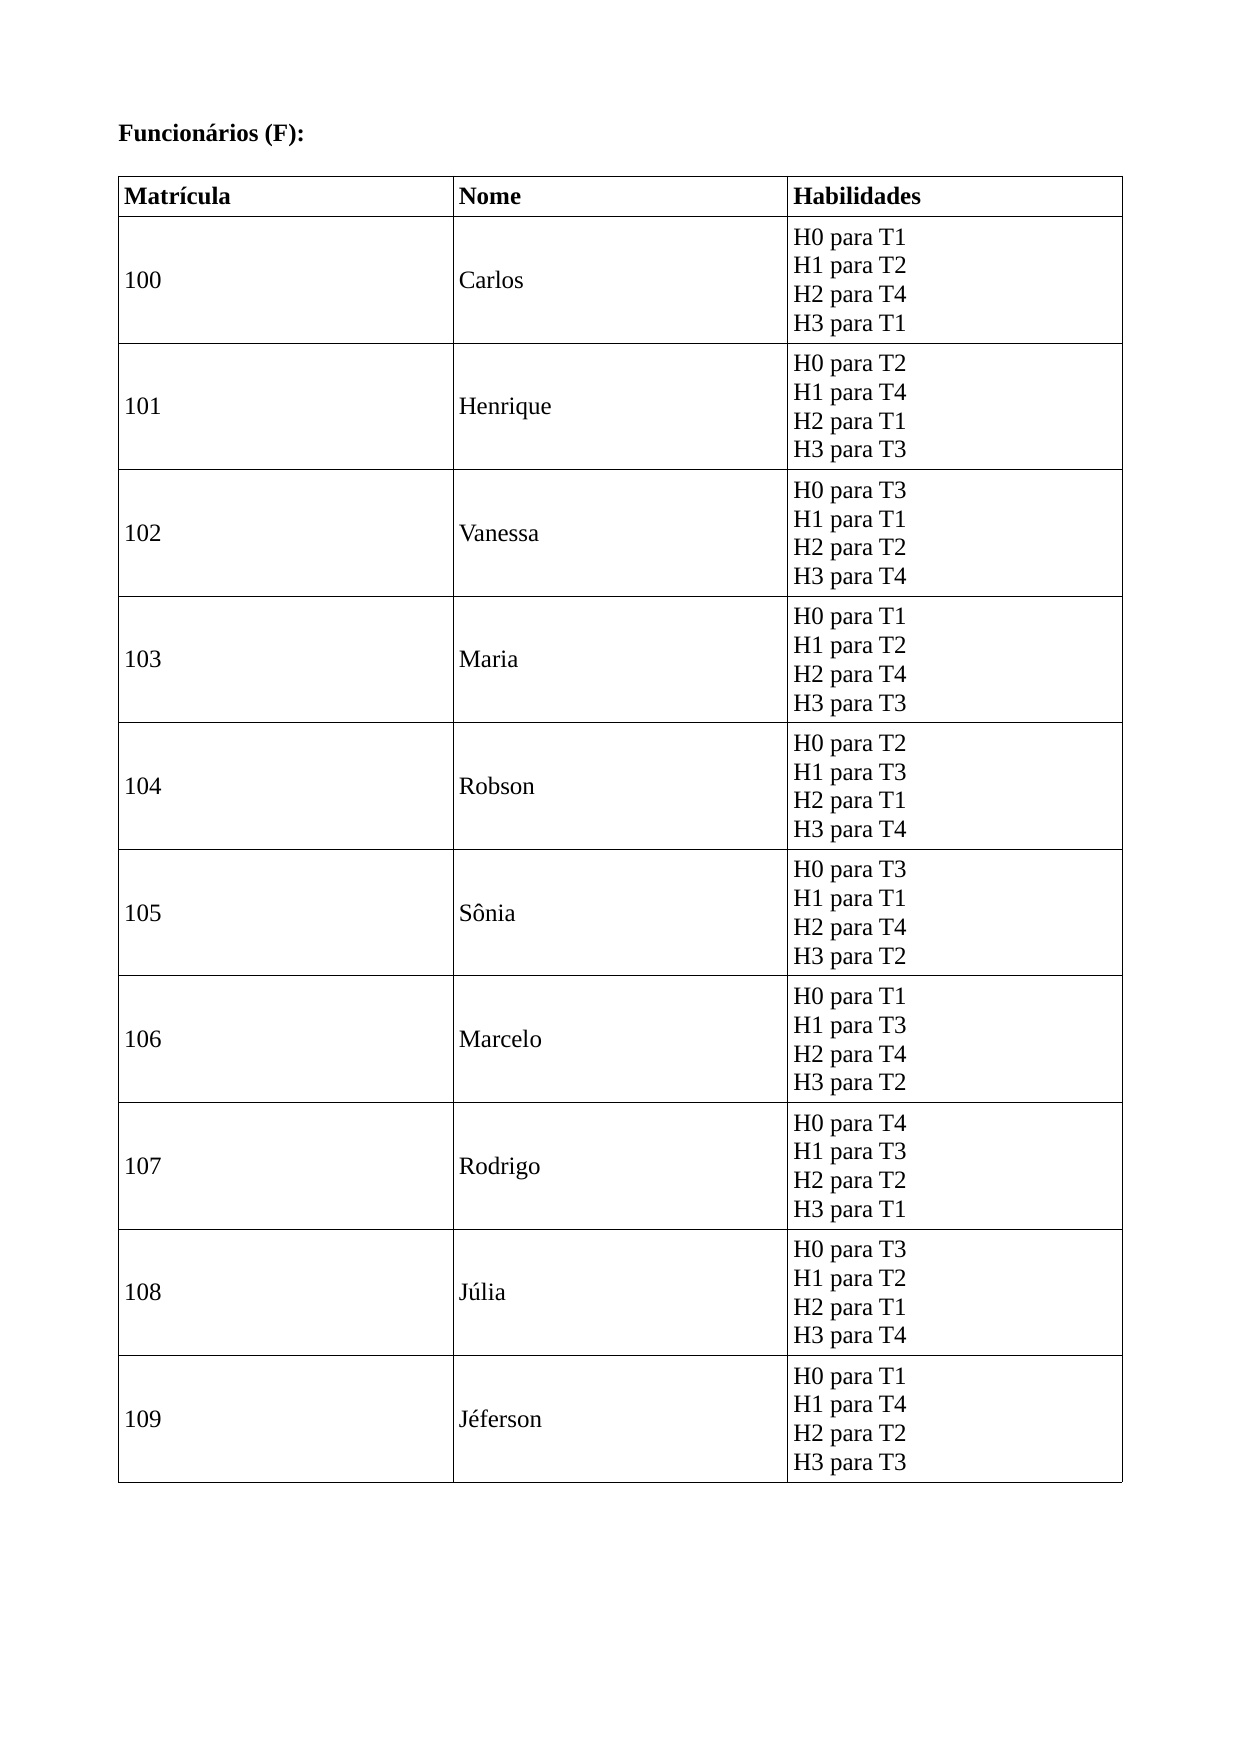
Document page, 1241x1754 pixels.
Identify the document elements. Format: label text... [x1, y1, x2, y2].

table_cell 104 [119, 723, 453, 849]
table_cell 108 [119, 1230, 453, 1355]
table_cell 106 [119, 976, 453, 1102]
table_cell H0 para T1 H1 para T3 H2 para T4 H3 para T2 [788, 976, 1122, 1102]
table_header Habilidades [788, 177, 1122, 216]
table_cell H0 para T1 H1 para T2 H2 para T4 H3 para T1 [788, 217, 1122, 342]
table_cell Robson [454, 723, 787, 849]
text Funcionários (F): [118, 118, 1122, 147]
table_cell H0 para T3 H1 para T1 H2 para T4 H3 para T2 [788, 850, 1122, 975]
table_cell 109 [119, 1356, 453, 1482]
table_cell Carlos [454, 217, 787, 342]
table_header Nome [454, 177, 787, 216]
table_cell Henrique [454, 344, 787, 469]
table_cell 105 [119, 850, 453, 975]
table_cell H0 para T3 H1 para T2 H2 para T1 H3 para T4 [788, 1230, 1122, 1355]
table_cell Júlia [454, 1230, 787, 1355]
table_header Matrícula [119, 177, 453, 216]
table_cell H0 para T4 H1 para T3 H2 para T2 H3 para T1 [788, 1103, 1122, 1228]
table_cell H0 para T1 H1 para T2 H2 para T4 H3 para T3 [788, 597, 1122, 722]
table_cell H0 para T3 H1 para T1 H2 para T2 H3 para T4 [788, 470, 1122, 596]
table_cell Jéferson [454, 1356, 787, 1482]
table_cell 100 [119, 217, 453, 342]
table_cell Sônia [454, 850, 787, 975]
table_cell H0 para T2 H1 para T4 H2 para T1 H3 para T3 [788, 344, 1122, 469]
table_cell 103 [119, 597, 453, 722]
table_cell Maria [454, 597, 787, 722]
table_cell Rodrigo [454, 1103, 787, 1228]
table_cell 101 [119, 344, 453, 469]
table_cell 107 [119, 1103, 453, 1228]
table_cell H0 para T1 H1 para T4 H2 para T2 H3 para T3 [788, 1356, 1122, 1482]
table_cell H0 para T2 H1 para T3 H2 para T1 H3 para T4 [788, 723, 1122, 849]
table_cell Vanessa [454, 470, 787, 596]
table_cell Marcelo [454, 976, 787, 1102]
table_cell 102 [119, 470, 453, 596]
